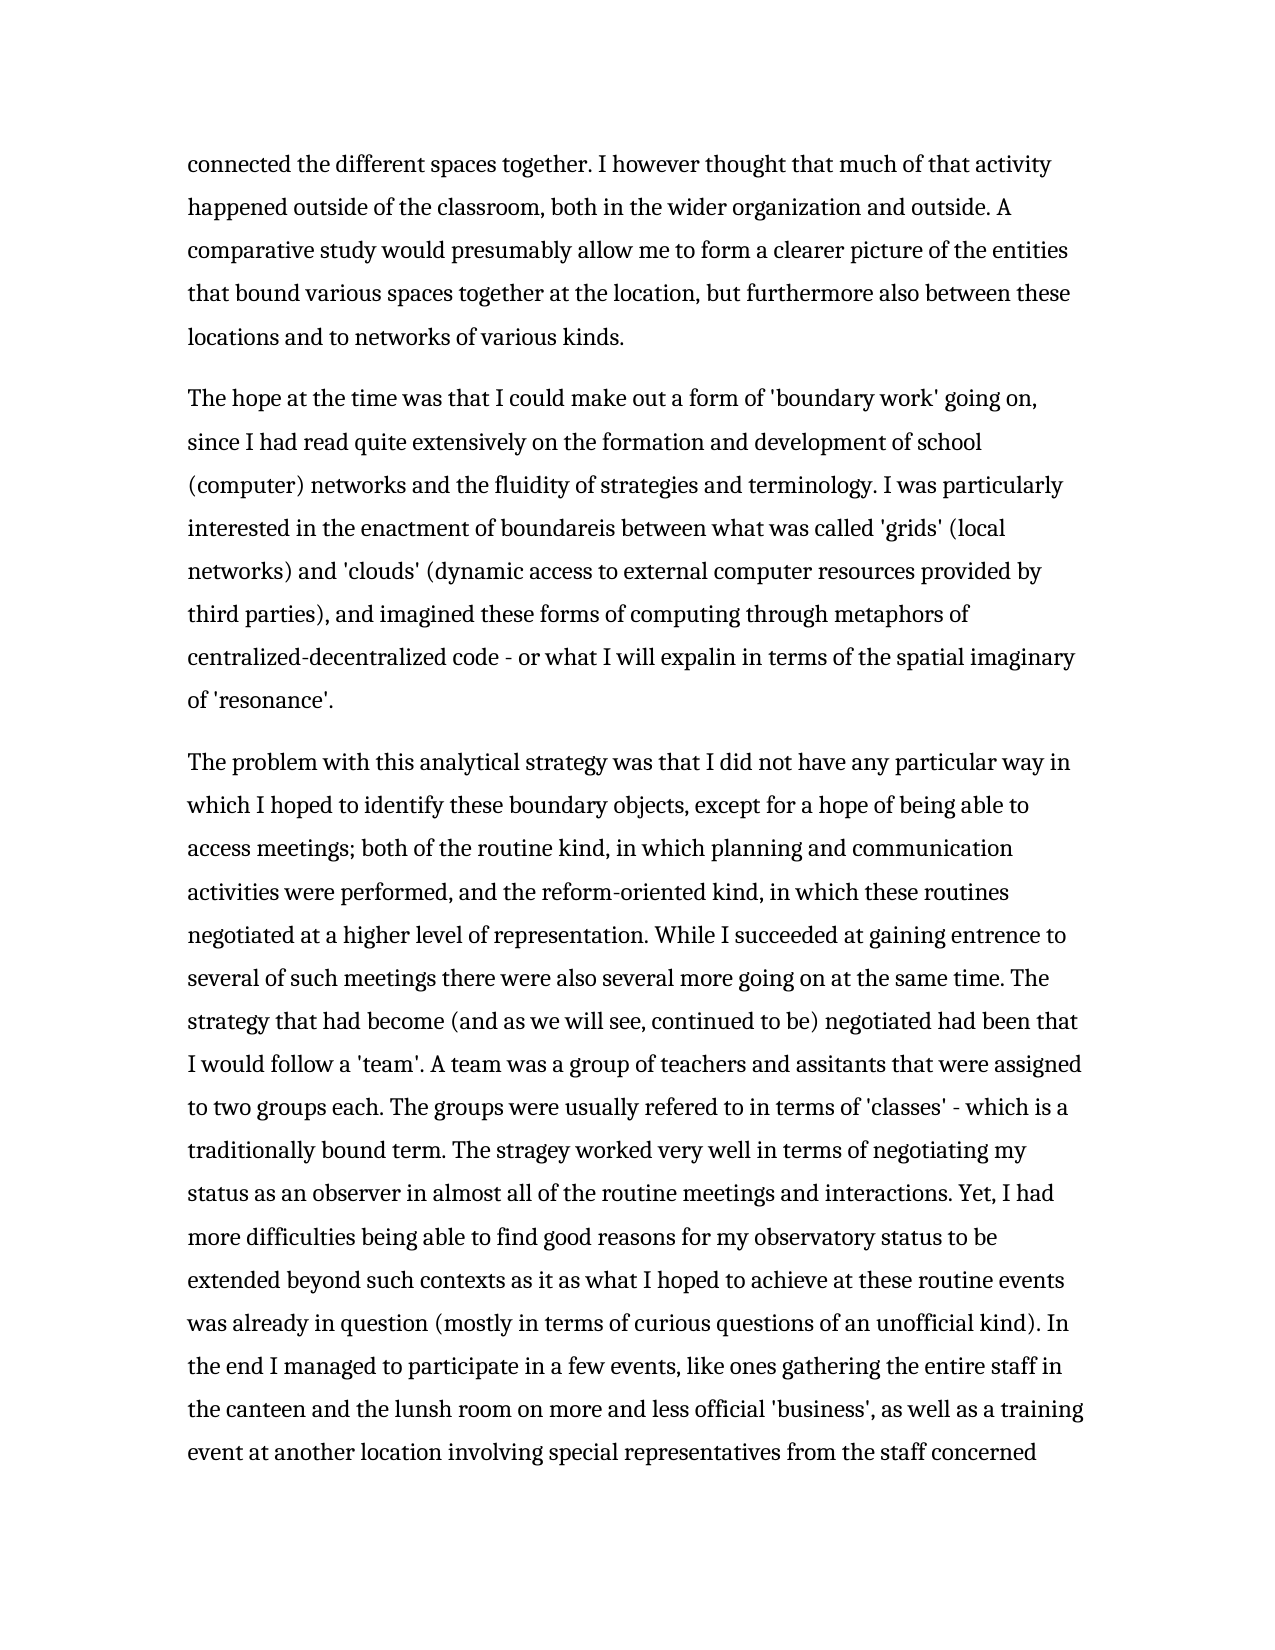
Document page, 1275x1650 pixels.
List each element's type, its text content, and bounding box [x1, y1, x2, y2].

text The hope at the time was that I could make out a form of 'boundary work' going on, since I had read quite extensively on the formation and development of school (computer) networks and the fluidity of strategies and terminology. I was particularly interested in the enactment of boundareis between what was called 'grids' (local networks) and 'clouds' (dynamic access to external computer resources provided by third parties), and imagined these forms of computing through metaphors of centralized-decentralized code - or what I will expalin in terms of the spatial imaginary of 'resonance'. [187, 384, 1087, 715]
text connected the different spaces together. I however thought that much of that activity happened outside of the classroom, both in the wider organization and outside. A comparative study would presumably allow me to form a clearer picture of the entities that bound various spaces together at the location, but furthermore also between these locations and to networks of various kinds. [187, 150, 1087, 351]
text The problem with this analytical strategy was that I did not have any particular way in which I hoped to identify these boundary objects, except for a hope of being able to access meetings; both of the routine kind, in which planning and communication activities were performed, and the reform-oriented kind, in which these routines negotiated at a higher level of representation. While I succeeded at gaining entrence to several of such meetings there were also several more going on at the same time. The strategy that had become (and as we will see, continued to be) negotiated had been that I would follow a 'team'. A team was a group of teachers and assitants that were assigned to two groups each. The groups were usually refered to in terms of 'classes' - which is a traditionally bound term. The stragey worked very well in terms of negotiating my status as an observer in almost all of the routine meetings and interactions. Yet, I had more difficulties being able to find good reasons for my observatory status to be extended beyond such contexts as it as what I hoped to achieve at these routine events was already in question (mostly in terms of curious questions of an unofficial kind). In the end I managed to participate in a few events, like ones gathering the entire staff in the canteen and the lunsh room on more and less official 'business', as well as a training event at another location involving special representatives from the staff concerned [187, 748, 1087, 1467]
